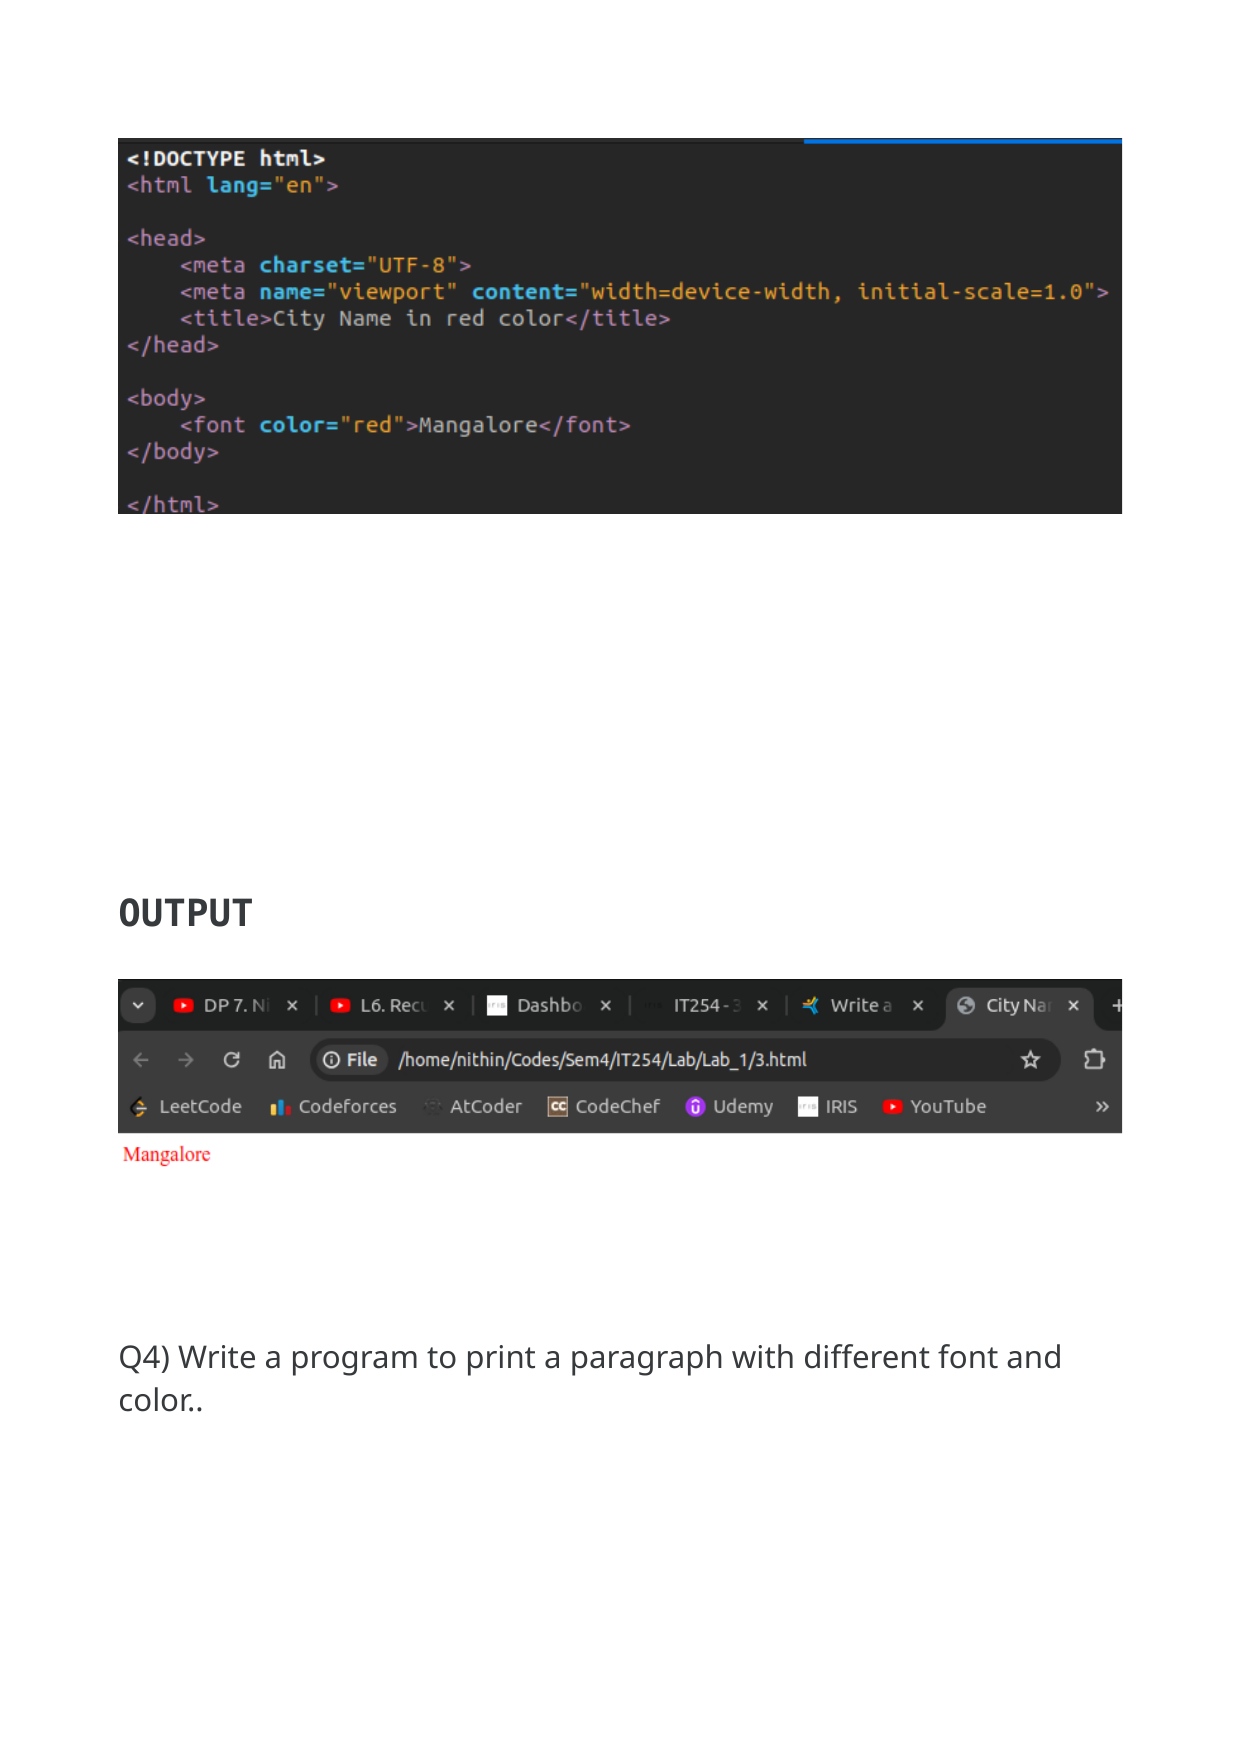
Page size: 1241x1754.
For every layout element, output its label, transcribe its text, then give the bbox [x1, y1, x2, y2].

picture [118, 138, 1123, 514]
picture [118, 979, 1123, 1299]
text OUTPUT [118, 891, 1122, 935]
text Q4) Write a program to print a paragraph with different font and color.. [118, 1335, 1122, 1420]
